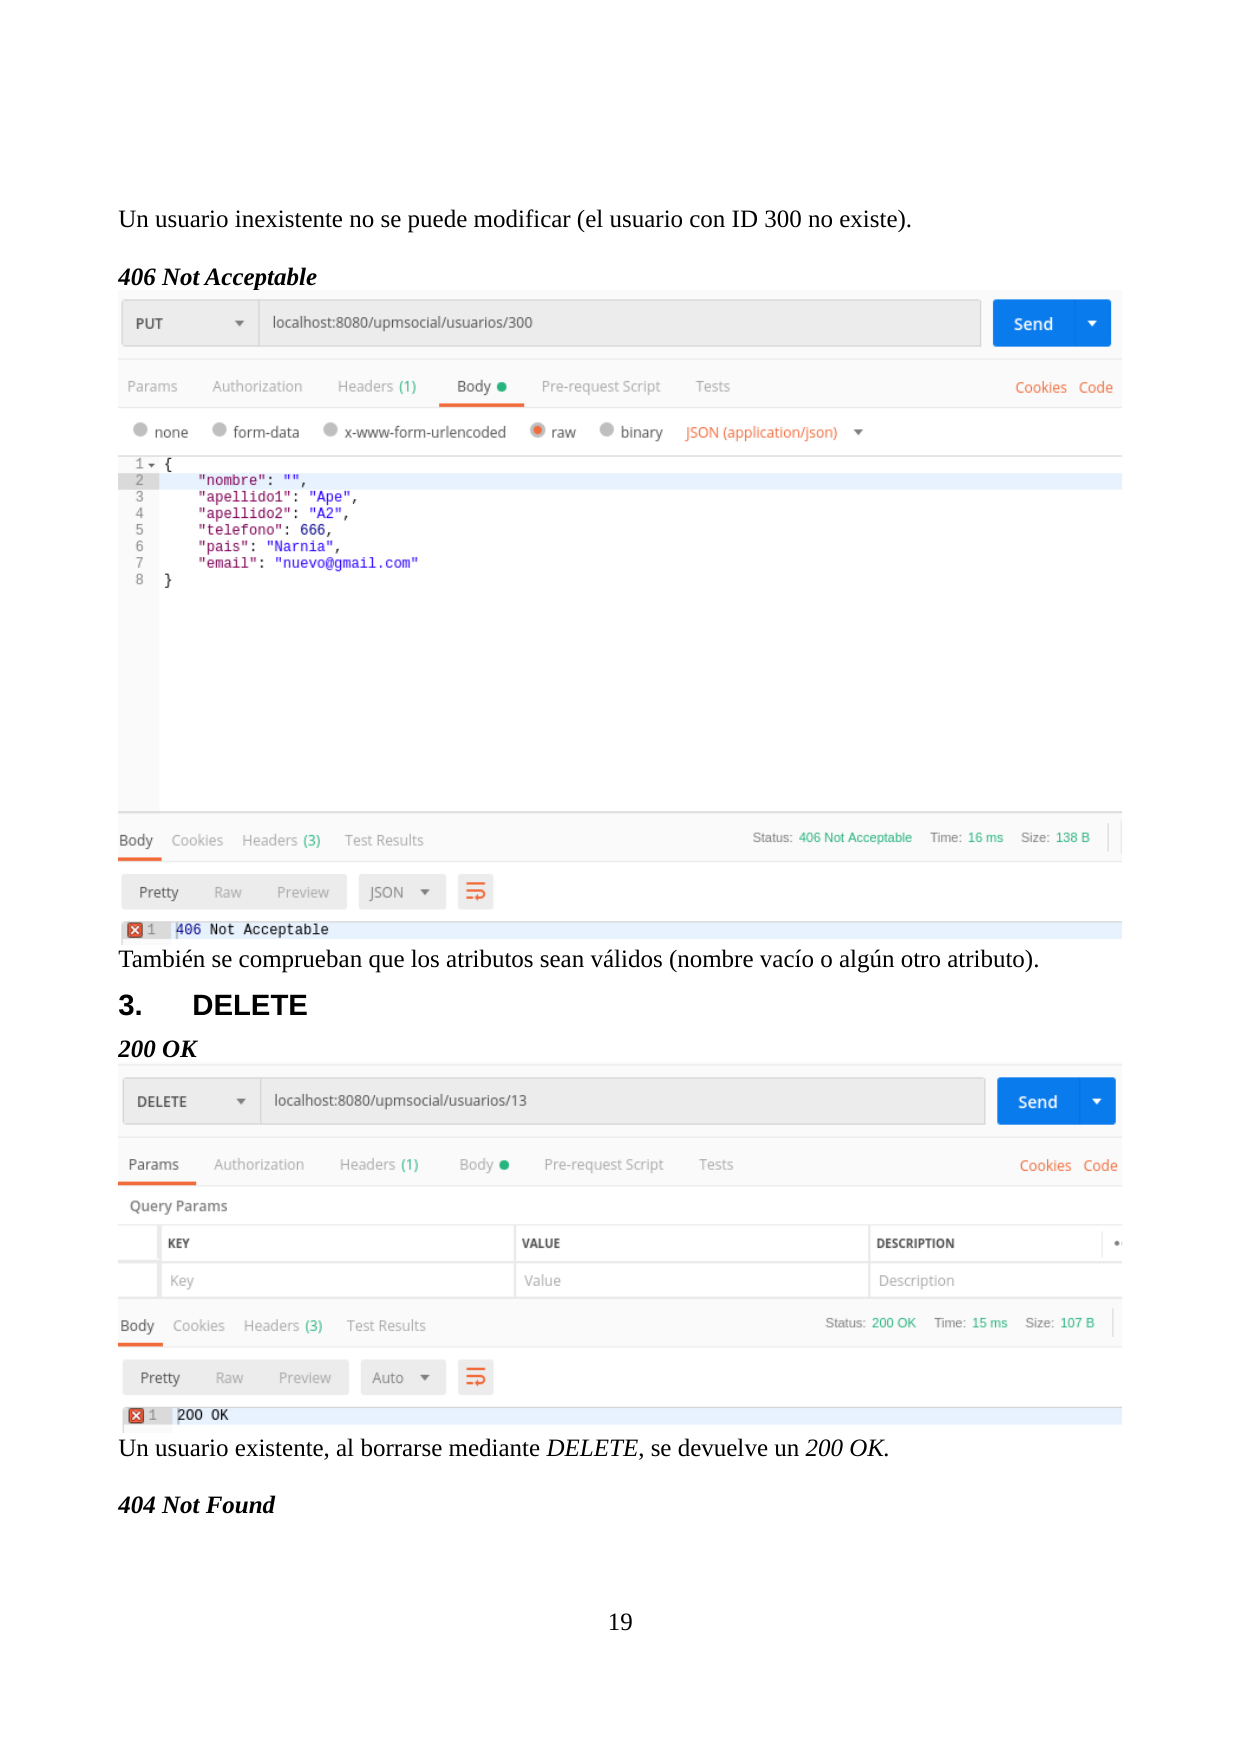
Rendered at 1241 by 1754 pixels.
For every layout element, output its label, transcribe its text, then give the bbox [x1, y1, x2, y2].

picture [118, 290, 1123, 945]
text Un usuario inexistente no se puede modificar (el usuario con ID 300 no existe). [118, 204, 1122, 233]
picture [118, 1062, 1123, 1433]
text 404 Not Found [118, 1491, 1122, 1519]
text 406 Not Acceptable [118, 262, 1122, 290]
subtitle DELETE [118, 987, 1122, 1021]
text También se comprueban que los atributos sean válidos (nombre vacío o algún otro atributo). [118, 945, 1122, 973]
text Un usuario existente, al borrarse mediante DELETE, se devuelve un 200 OK. [118, 1433, 1122, 1462]
text 200 OK [118, 1034, 1122, 1062]
